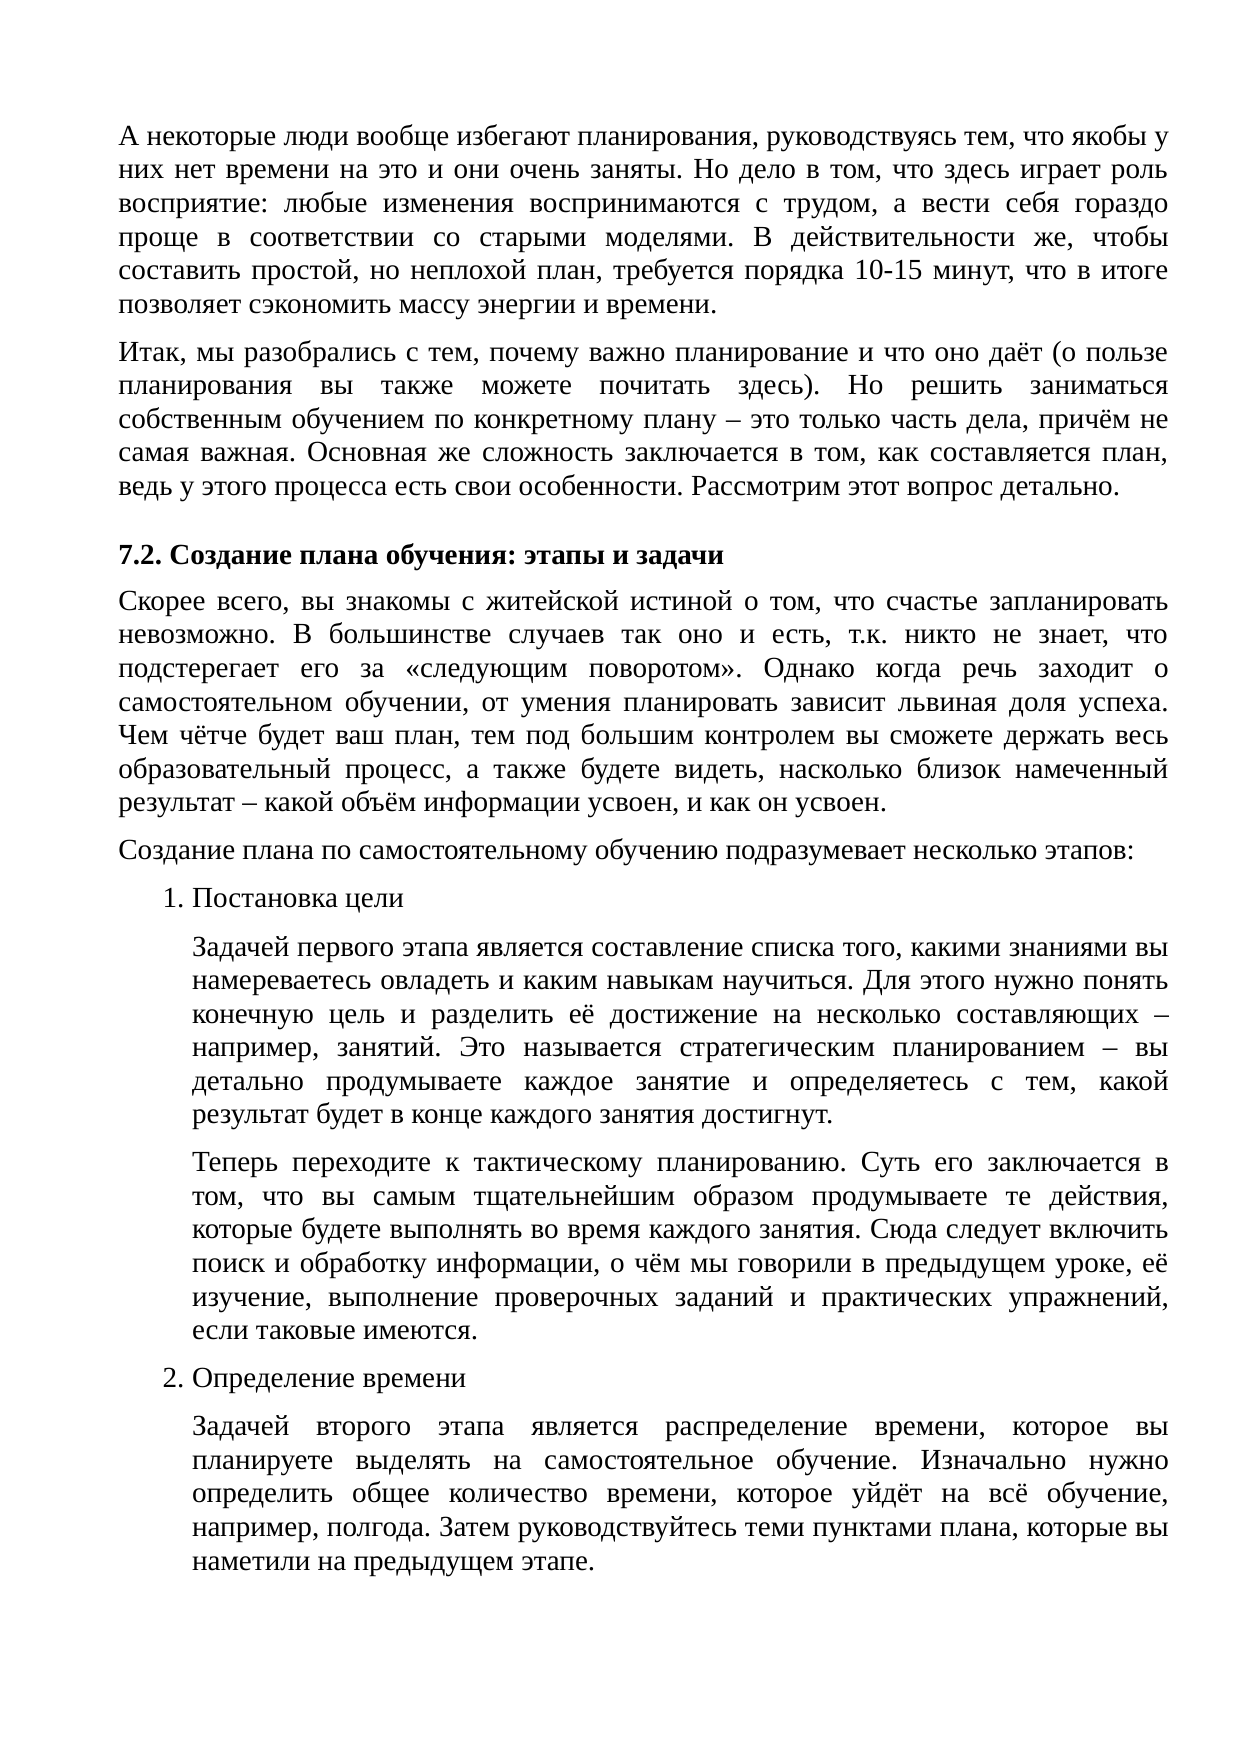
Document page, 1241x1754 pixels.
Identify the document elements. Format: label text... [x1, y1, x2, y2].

list Постановка цели [162, 881, 1170, 914]
list Определение времени [162, 1360, 1170, 1394]
list Задачей первого этапа является составление списка того, какими знаниями вы намереваетесь овладеть и каким навыкам научиться. Для этого нужно понять конечную цель и разделить её достижение на несколько составляющих – например, занятий. Это называется стратегическим планированием – вы детально продумываете каждое занятие и определяетесь с тем, какой результат будет в конце каждого занятия достигнут. [162, 929, 1170, 1130]
text Скорее всего, вы знакомы с житейской истиной о том, что счастье запланировать невозможно. В большинстве случаев так оно и есть, т.к. никто не знает, что подстерегает его за «следующим поворотом». Однако когда речь заходит о самостоятельном обучении, от умения планировать зависит львиная доля успеха. Чем чётче будет ваш план, тем под большим контролем вы сможете держать весь образовательный процесс, а также будете видеть, насколько близок намеченный результат – какой объём информации усвоен, и как он усвоен. [118, 583, 1170, 818]
subtitle 7.2. Создание плана обучения: этапы и задачи [118, 537, 1170, 571]
list Задачей второго этапа является распределение времени, которое вы планируете выделять на самостоятельное обучение. Изначально нужно определить общее количество времени, которое уйдёт на всё обучение, например, полгода. Затем руководствуйтесь теми пунктами плана, которые вы наметили на предыдущем этапе. [162, 1408, 1170, 1576]
text А некоторые люди вообще избегают планирования, руководствуясь тем, что якобы у них нет времени на это и они очень заняты. Но дело в том, что здесь играет роль восприятие: любые изменения воспринимаются с трудом, а вести себя гораздо проще в соответствии со старыми моделями. В действительности же, чтобы составить простой, но неплохой план, требуется порядка 10-15 минут, что в итоге позволяет сэкономить массу энергии и времени. [118, 118, 1170, 319]
list Теперь переходите к тактическому планированию. Суть его заключается в том, что вы самым тщательнейшим образом продумываете те действия, которые будете выполнять во время каждого занятия. Сюда следует включить поиск и обработку информации, о чём мы говорили в предыдущем уроке, её изучение, выполнение проверочных заданий и практических упражнений, если таковые имеются. [162, 1144, 1170, 1346]
text Итак, мы разобрались с тем, почему важно планирование и что оно даёт (о пользе планирования вы также можете почитать здесь). Но решить заниматься собственным обучением по конкретному плану – это только часть дела, причём не самая важная. Основная же сложность заключается в том, как составляется план, ведь у этого процесса есть свои особенности. Рассмотрим этот вопрос детально. [118, 334, 1170, 502]
text Создание плана по самостоятельному обучению подразумевает несколько этапов: [118, 832, 1170, 866]
